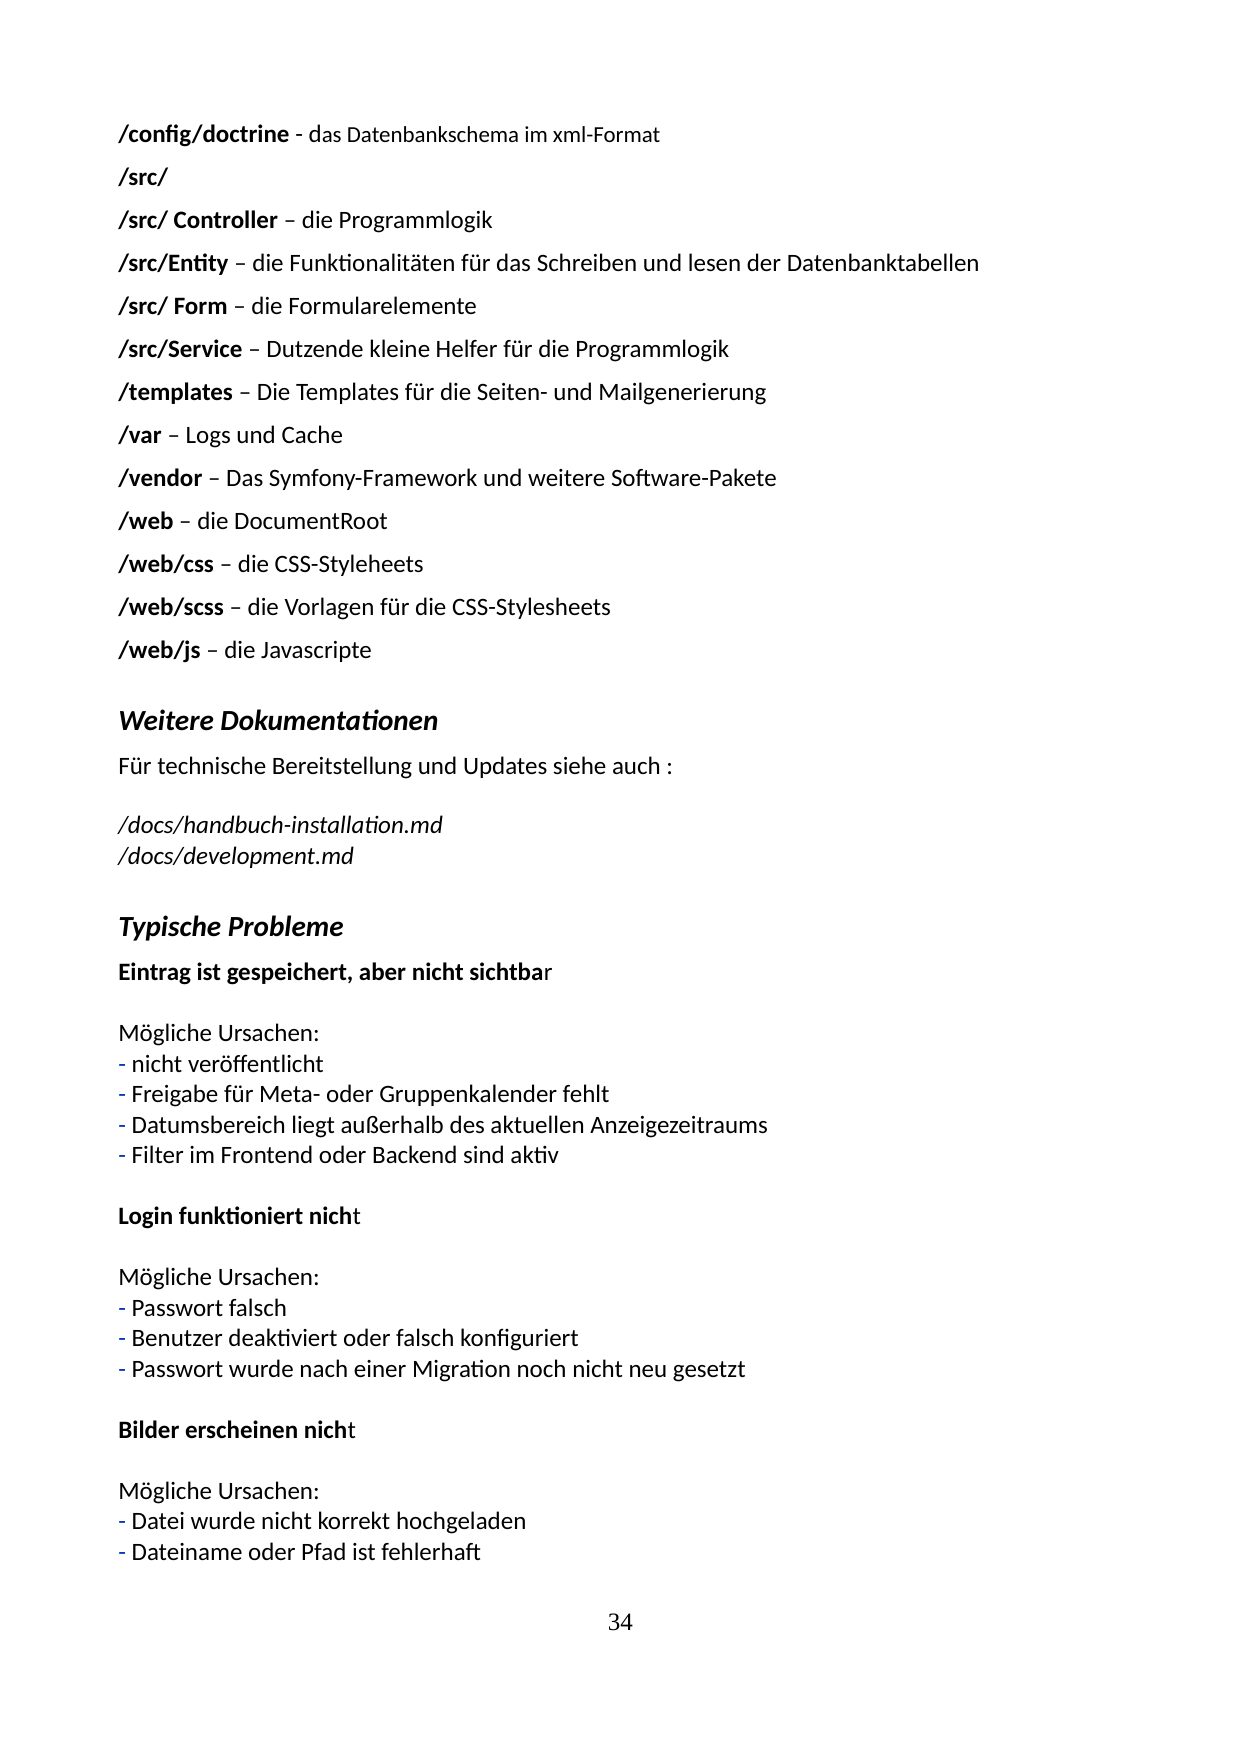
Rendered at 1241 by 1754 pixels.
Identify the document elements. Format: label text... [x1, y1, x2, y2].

text /web – die DocumentRoot [118, 505, 1122, 536]
subtitle Typische Probleme [118, 908, 1122, 944]
text /web/css – die CSS-Styleheets [118, 548, 1122, 579]
text /src/Service – Dutzende kleine Helfer für die Programmlogik [118, 333, 1122, 364]
text /vendor – Das Symfony-Framework und weitere Software-Pakete [118, 462, 1122, 493]
text /src/Entity – die Funktionalitäten für das Schreiben und lesen der Datenbanktabellen [118, 247, 1122, 278]
text /templates – Die Templates für die Seiten- und Mailgenerierung [118, 376, 1122, 407]
text /src/ [118, 161, 1122, 192]
text /web/scss – die Vorlagen für die CSS-Stylesheets [118, 591, 1122, 622]
text Eintrag ist gespeichert, aber nicht sichtbar Mögliche Ursachen: - nicht veröffentlicht - Freigabe für Meta- oder Gruppenkalender fehlt - Datumsbereich liegt außerhalb des aktuellen Anzeigezeitraums - Filter im Frontend oder Backend sind aktiv Login funktioniert nicht Mögliche Ursachen: - Passwort falsch - Benutzer deaktiviert oder falsch konfiguriert - Passwort wurde nach einer Migration noch nicht neu gesetzt Bilder erscheinen nicht Mögliche Ursachen: - Datei wurde nicht korrekt hochgeladen - Dateiname oder Pfad ist fehlerhaft [118, 956, 1122, 1567]
text /src/ Form – die Formularelemente [118, 290, 1122, 321]
text /web/js – die Javascripte [118, 634, 1122, 665]
text /var – Logs und Cache [118, 419, 1122, 450]
text /config/doctrine - das Datenbankschema im xml-Format [118, 118, 1122, 149]
text /src/ Controller – die Programmlogik [118, 204, 1122, 235]
subtitle Weitere Dokumentationen [118, 702, 1122, 738]
text Für technische Bereitstellung und Updates siehe auch : /docs/handbuch-installation.md /docs/development.md [118, 751, 1122, 871]
